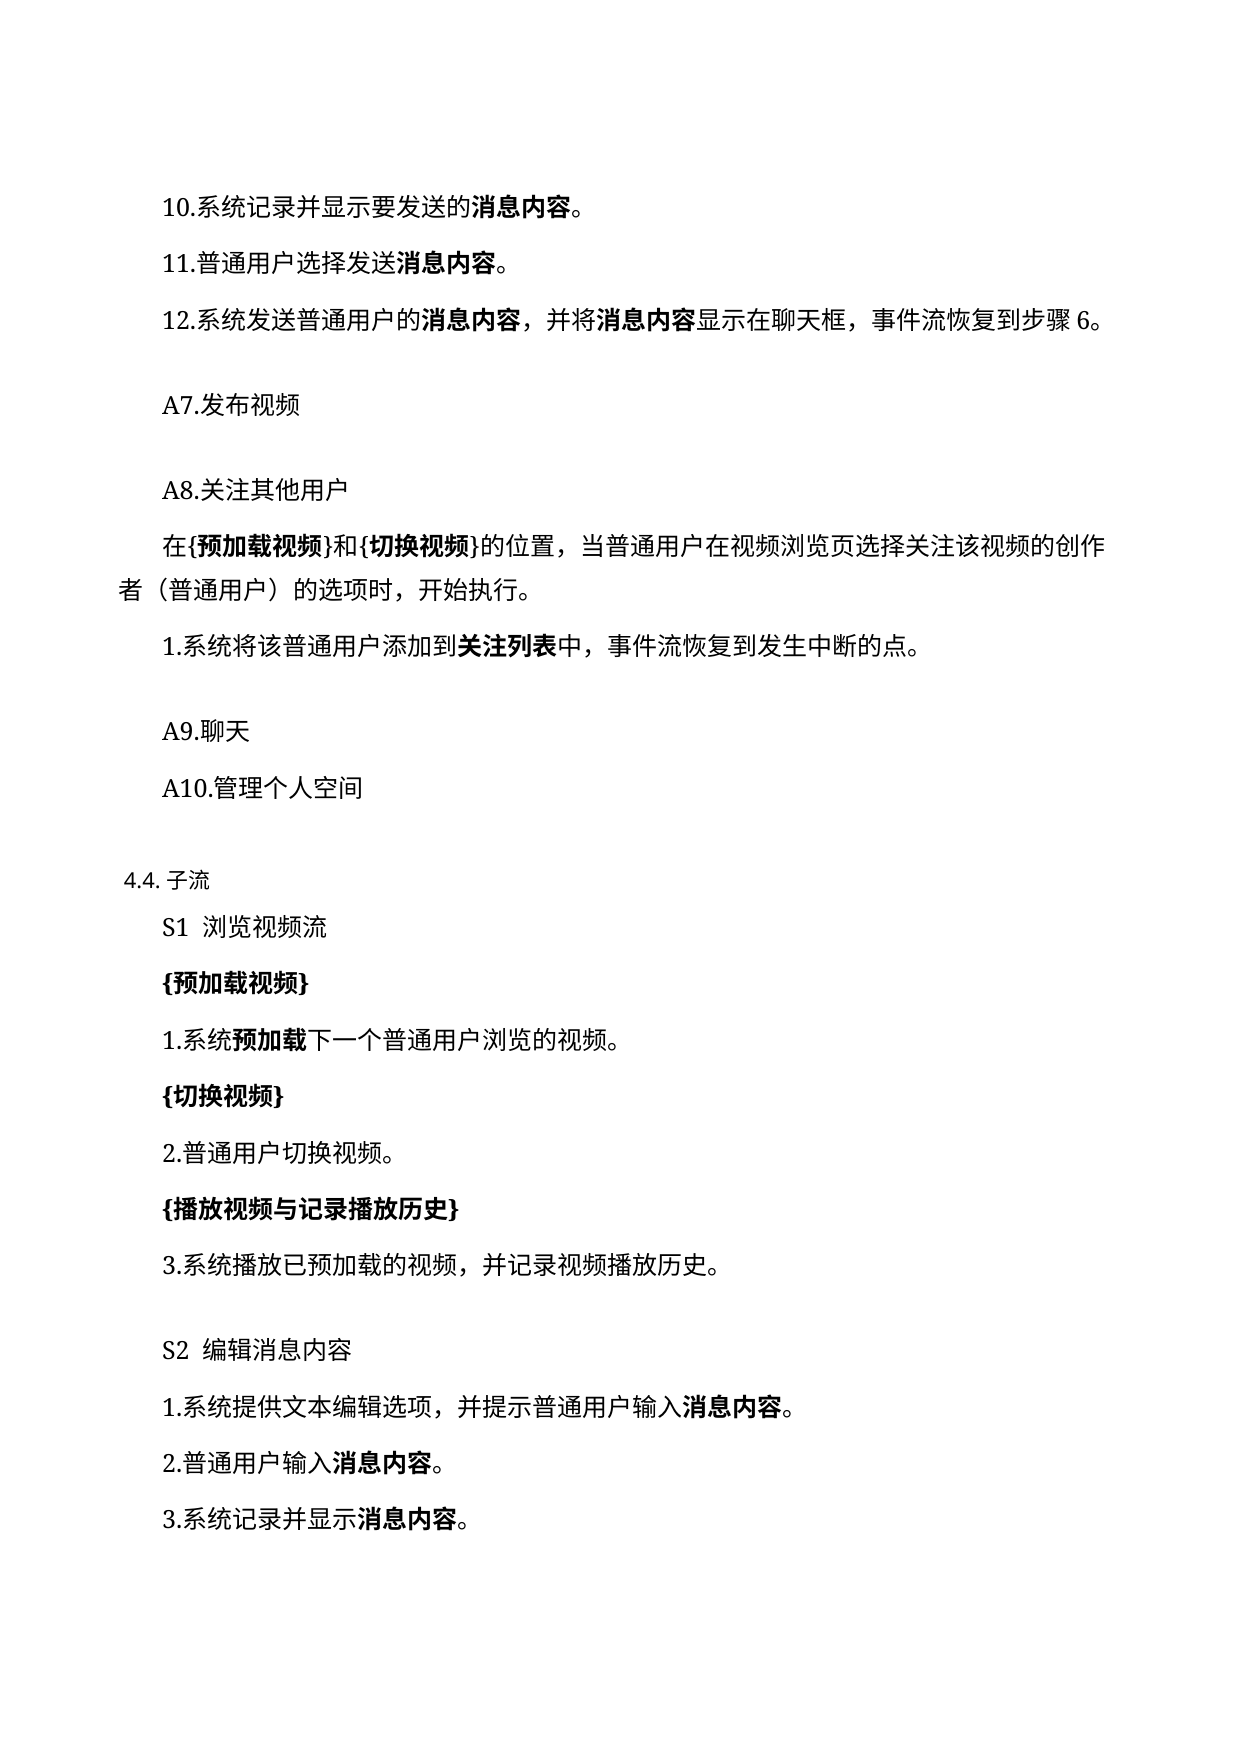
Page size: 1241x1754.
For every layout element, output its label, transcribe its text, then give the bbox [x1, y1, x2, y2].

text 2.普通用户输入消息内容。 [118, 1443, 1122, 1480]
text {切换视频} [118, 1077, 1122, 1113]
text S2 编辑消息内容 [118, 1331, 1122, 1367]
text A10.管理个人空间 [118, 768, 1122, 804]
text A7.发布视频 [118, 385, 1122, 422]
text 12.系统发送普通用户的消息内容，并将消息内容显示在聊天框，事件流恢复到步骤6。 [118, 300, 1122, 337]
text 1.系统提供文本编辑选项，并提示普通用户输入消息内容。 [118, 1387, 1122, 1423]
text {预加载视频} [118, 964, 1122, 1000]
text 1.系统将该普通用户添加到关注列表中，事件流恢复到发生中断的点。 [118, 627, 1122, 663]
text 在{预加载视频}和{切换视频}的位置，当普通用户在视频浏览页选择关注该视频的创作者（普通用户）的选项时，开始执行。 [118, 527, 1122, 607]
text A9.聊天 [118, 712, 1122, 748]
text 3.系统播放已预加载的视频，并记录视频播放历史。 [118, 1246, 1122, 1282]
text 2.普通用户切换视频。 [118, 1133, 1122, 1169]
text 11.普通用户选择发送消息内容。 [118, 244, 1122, 280]
text A8.关注其他用户 [118, 471, 1122, 507]
text 10.系统记录并显示要发送的消息内容。 [118, 188, 1122, 224]
text 3.系统记录并显示消息内容。 [118, 1500, 1122, 1536]
text S1 浏览视频流 [118, 908, 1122, 944]
text 1.系统预加载下一个普通用户浏览的视频。 [118, 1020, 1122, 1057]
subtitle 子流 [118, 863, 1122, 895]
text {播放视频与记录播放历史} [118, 1189, 1122, 1226]
